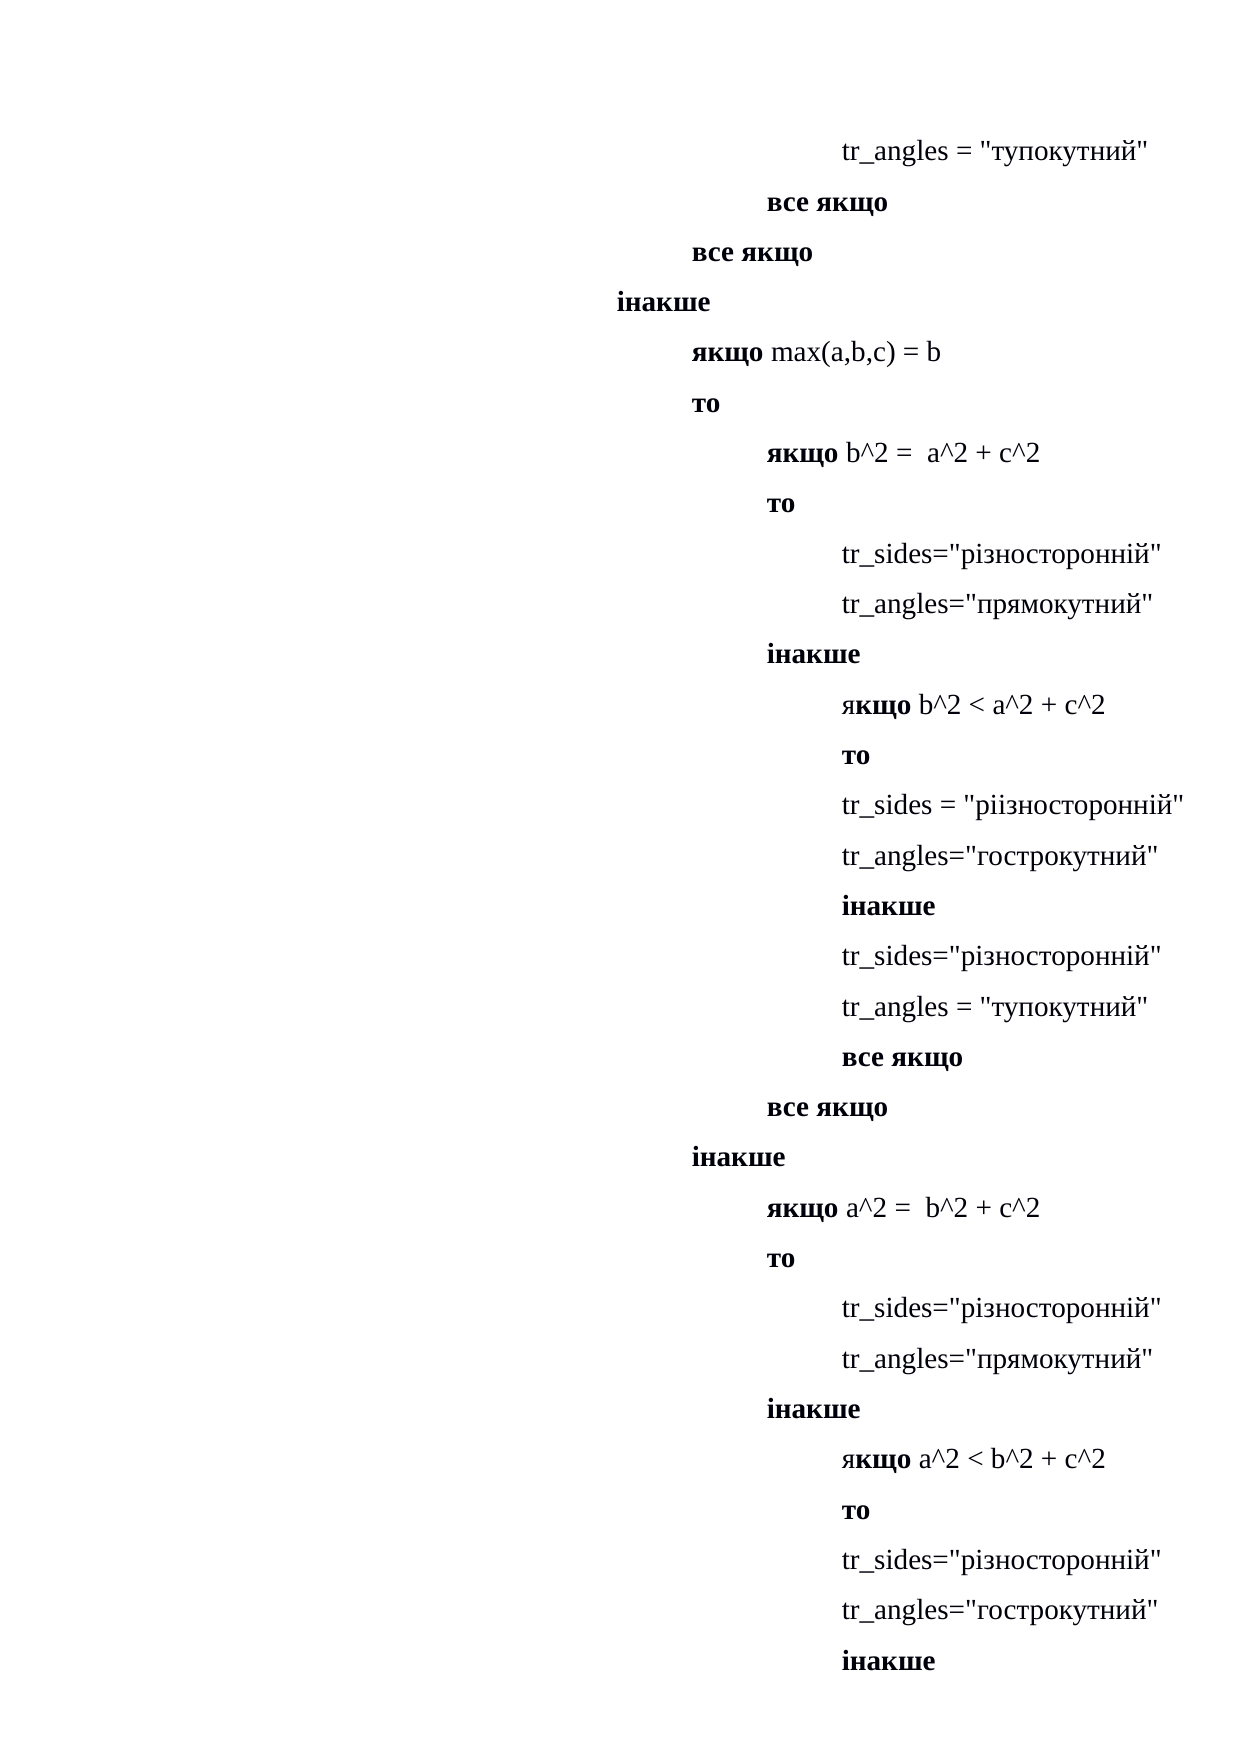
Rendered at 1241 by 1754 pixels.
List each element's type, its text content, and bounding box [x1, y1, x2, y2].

text то [167, 385, 1163, 418]
text tr_sides="різносторонній" [167, 536, 1163, 569]
text все якщо [167, 1039, 1163, 1072]
text якщо max(a,b,c) = b [167, 334, 1163, 368]
text все якщо [167, 184, 1163, 217]
text tr_angles="прямокутний" [167, 1341, 1163, 1374]
text то [167, 737, 1163, 771]
text якщо b^2 < a^2 + c^2 [167, 687, 1163, 720]
text інакше [167, 888, 1163, 922]
text tr_sides="різносторонній" [167, 1542, 1163, 1576]
text tr_sides = "ріізносторонній" [167, 787, 1232, 821]
text все якщо [167, 1089, 1163, 1123]
text якщо a^2 = b^2 + c^2 [167, 1190, 1163, 1223]
text tr_sides="різносторонній" [167, 1291, 1163, 1324]
text tr_angles = "тупокутний" [167, 133, 1163, 167]
text якщо a^2 < b^2 + c^2 [167, 1441, 1163, 1475]
text інакше [167, 1139, 1163, 1173]
text то [167, 1492, 1163, 1525]
text все якщо [167, 234, 1163, 267]
text то [167, 486, 1163, 519]
text tr_angles="гострокутний" [167, 1592, 1163, 1626]
text інакше [167, 1391, 1163, 1425]
text tr_angles="прямокутний" [167, 586, 1163, 620]
text tr_angles="гострокутний" [167, 838, 1163, 871]
text tr_sides="різносторонній" [167, 938, 1163, 972]
text інакше [167, 284, 1163, 318]
text tr_angles = "тупокутний" [167, 989, 1163, 1022]
text інакше [167, 636, 1163, 670]
text якщо b^2 = a^2 + c^2 [167, 435, 1163, 469]
text то [167, 1240, 1163, 1274]
text інакше [167, 1643, 1163, 1676]
